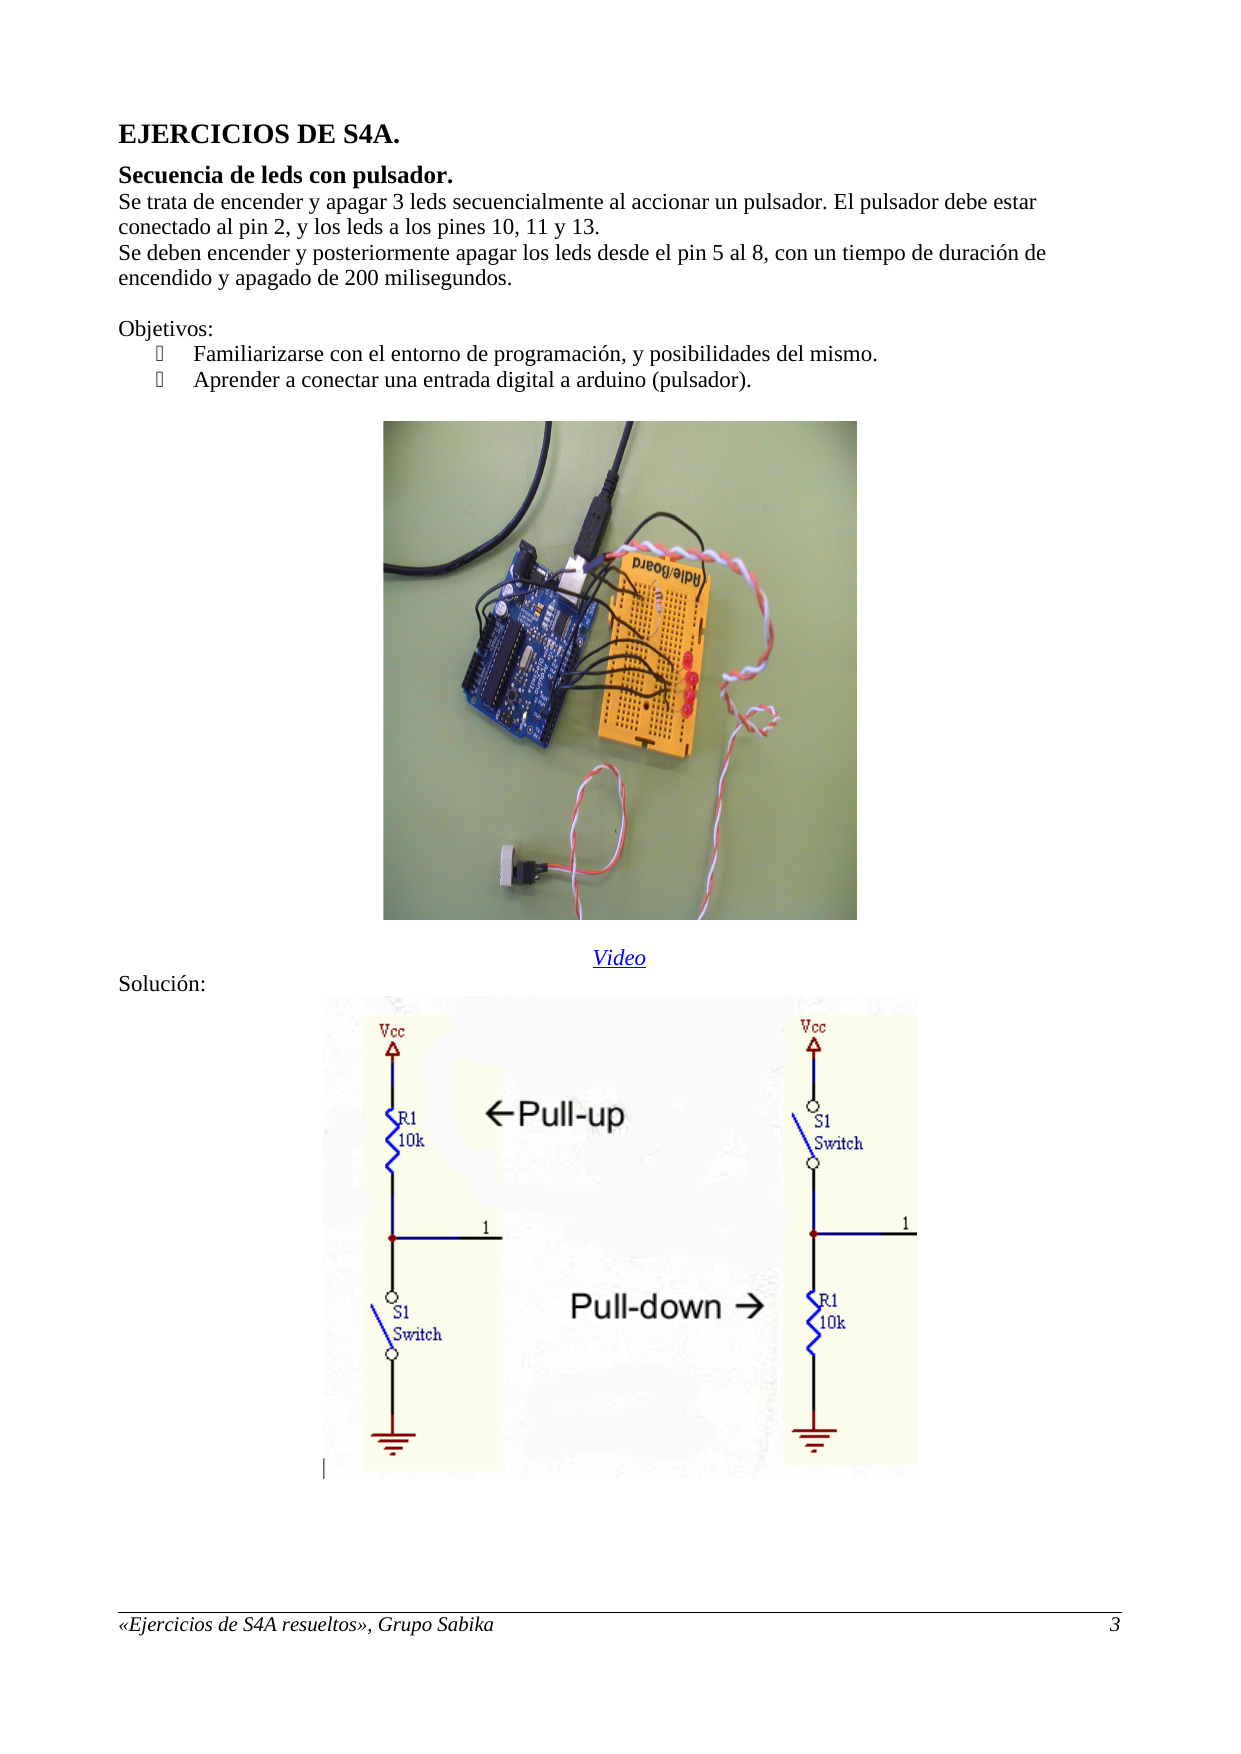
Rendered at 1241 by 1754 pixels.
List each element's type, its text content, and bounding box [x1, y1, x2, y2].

text Se deben encender y posteriormente apagar los leds desde el pin 5 al 8, con un tiempo de duración de encendido y apagado de 200 milisegundos. [118, 239, 1122, 290]
text Video [118, 945, 593, 971]
text EJERCICIOS DE S4A. [400, 118, 1122, 149]
picture [323, 996, 917, 1479]
text Se trata de encender y apagar 3 leds secuencialmente al accionar un pulsador. El pulsador debe estar conectado al pin 2, y los leds a los pines 10, 11 y 13. [601, 189, 1122, 239]
text Video [648, 945, 1122, 971]
list Aprender a conectar una entrada digital a arduino (pulsador). [753, 367, 1122, 392]
text Objetivos: [219, 316, 1122, 341]
text Secuencia de leds con pulsador. [453, 161, 1122, 189]
text Solución: [206, 971, 1122, 996]
picture [383, 421, 857, 920]
list Familiarizarse con el entorno de programación, y posibilidades del mismo. [879, 341, 1122, 367]
